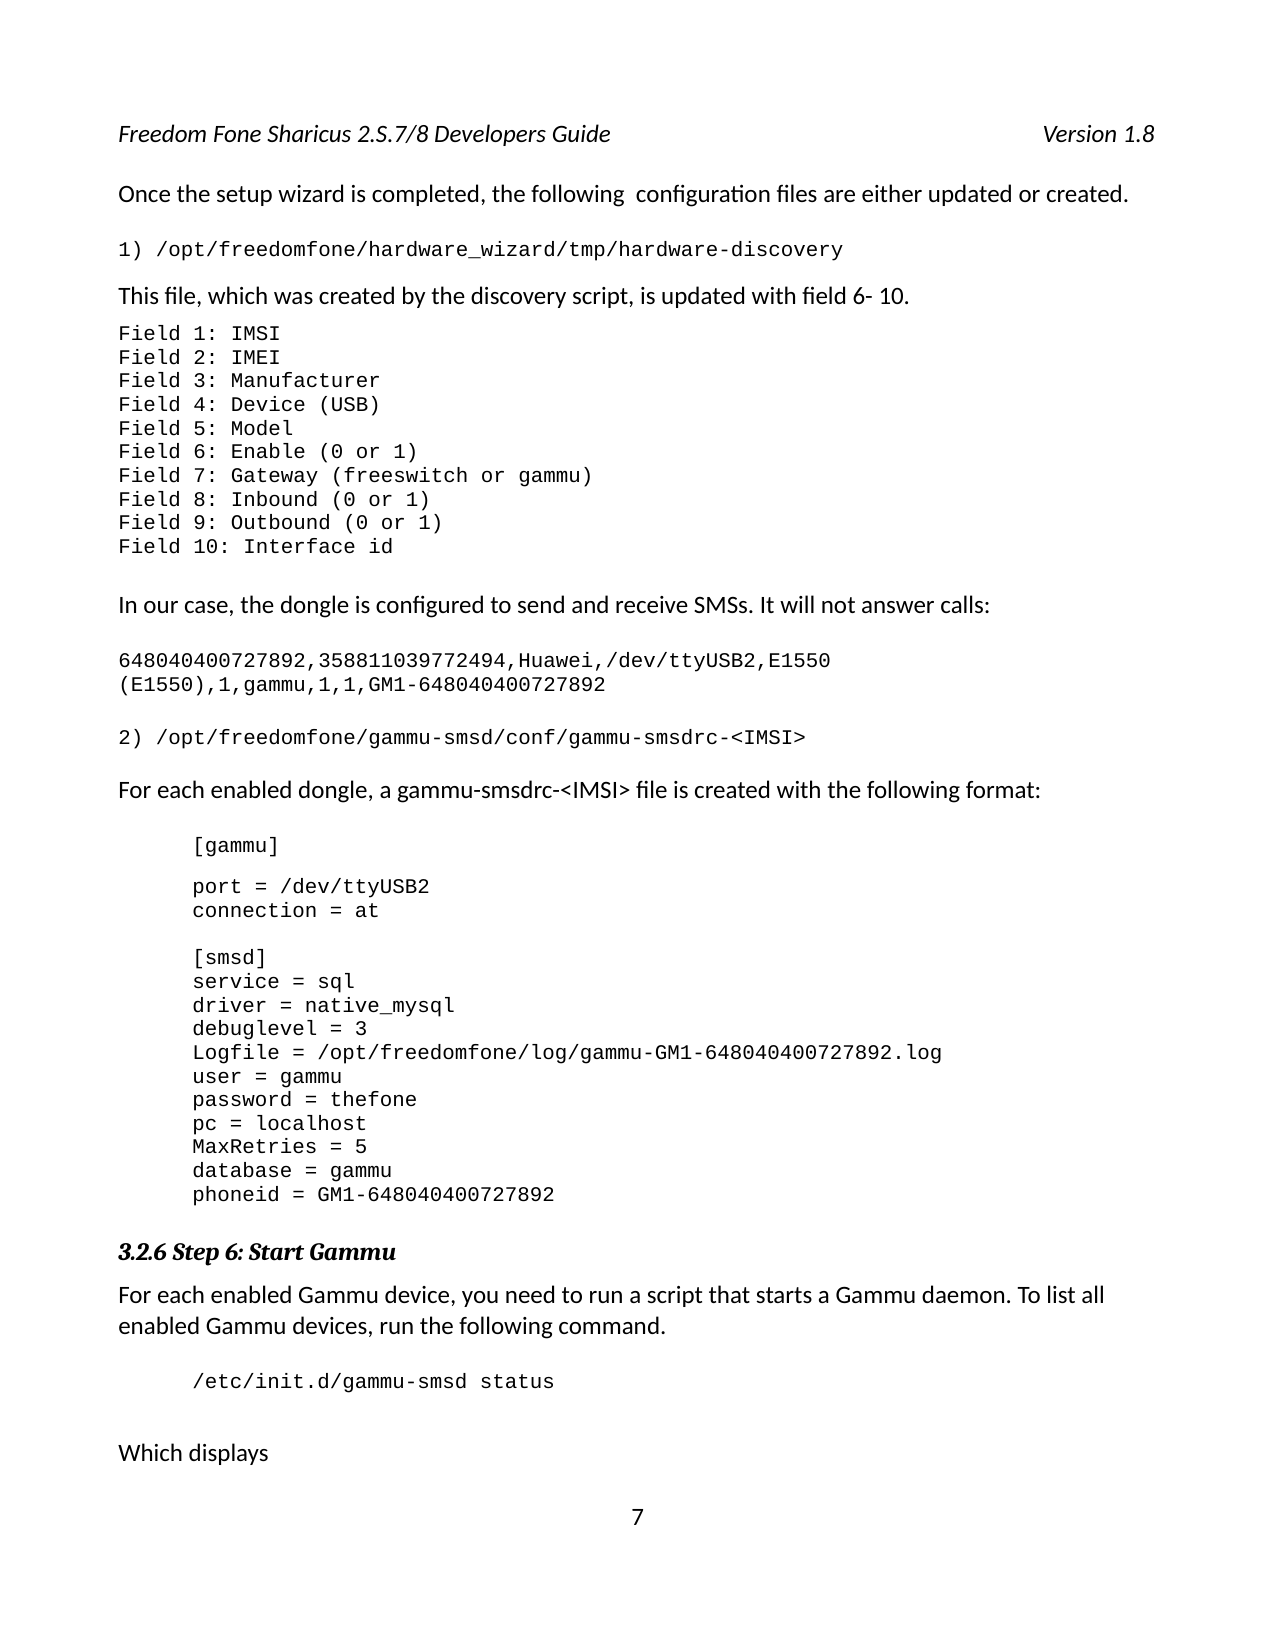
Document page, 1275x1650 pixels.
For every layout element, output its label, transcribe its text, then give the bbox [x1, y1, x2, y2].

text 1) /opt/freedomfone/hardware_wizard/tmp/hardware-discovery [118, 239, 1157, 262]
text user = gammu [192, 1066, 1157, 1089]
text /etc/init.d/gammu-smsd status [192, 1371, 1157, 1394]
text Logfile = /opt/freedomfone/log/gammu-GM1-648040400727892.log [192, 1042, 1157, 1066]
text debuglevel = 3 [192, 1018, 1157, 1042]
text connection = at [192, 900, 1157, 924]
text Field 4: Device (USB) [118, 394, 1157, 418]
text Which displays [118, 1437, 1157, 1468]
text password = thefone [192, 1089, 1157, 1113]
text [smsd] [192, 947, 1157, 971]
text Field 5: Model [118, 418, 1157, 441]
text service = sql [192, 971, 1157, 995]
text Field 6: Enable (0 or 1) [118, 441, 1157, 465]
text Field 2: IMEI [118, 347, 1157, 370]
text [gammu] [192, 835, 1157, 859]
text 2) /opt/freedomfone/gammu-smsd/conf/gammu-smsdrc-<IMSI> [118, 727, 1157, 751]
text For each enabled Gammu device, you need to run a script that starts a Gammu daemon. To list all enabled Gammu devices, run the following command. [118, 1279, 1157, 1340]
text MaxRetries = 5 [192, 1137, 1157, 1160]
subtitle Step 6: Start Gammu [118, 1238, 1157, 1267]
text For each enabled dongle, a gammu-smsdrc-<IMSI> file is created with the following format: [118, 774, 1157, 805]
text In our case, the dongle is configured to send and receive SMSs. It will not answer calls: [118, 589, 1157, 620]
text port = /dev/ttyUSB2 [192, 876, 1157, 900]
text Field 9: Outbound (0 or 1) [118, 512, 1157, 536]
text database = gammu [192, 1160, 1157, 1184]
text Field 7: Gateway (freeswitch or gammu) [118, 465, 1157, 489]
text Field 8: Inbound (0 or 1) [118, 489, 1157, 512]
list This file, which was created by the discovery script, is updated with field 6- 10. [81, 280, 1157, 311]
text Field 1: IMSI [118, 323, 1157, 347]
text Field 10: Interface id [118, 536, 1157, 559]
text phoneid = GM1-648040400727892 [192, 1184, 1157, 1207]
text Once the setup wizard is completed, the following configuration files are either updated or created. [118, 178, 1157, 209]
text driver = native_mysql [192, 995, 1157, 1018]
text Field 3: Manufacturer [118, 370, 1157, 394]
text 648040400727892,358811039772494,Huawei,/dev/ttyUSB2,E1550 (E1550),1,gammu,1,1,GM1-648040400727892 [118, 650, 1157, 697]
text pc = localhost [192, 1113, 1157, 1137]
